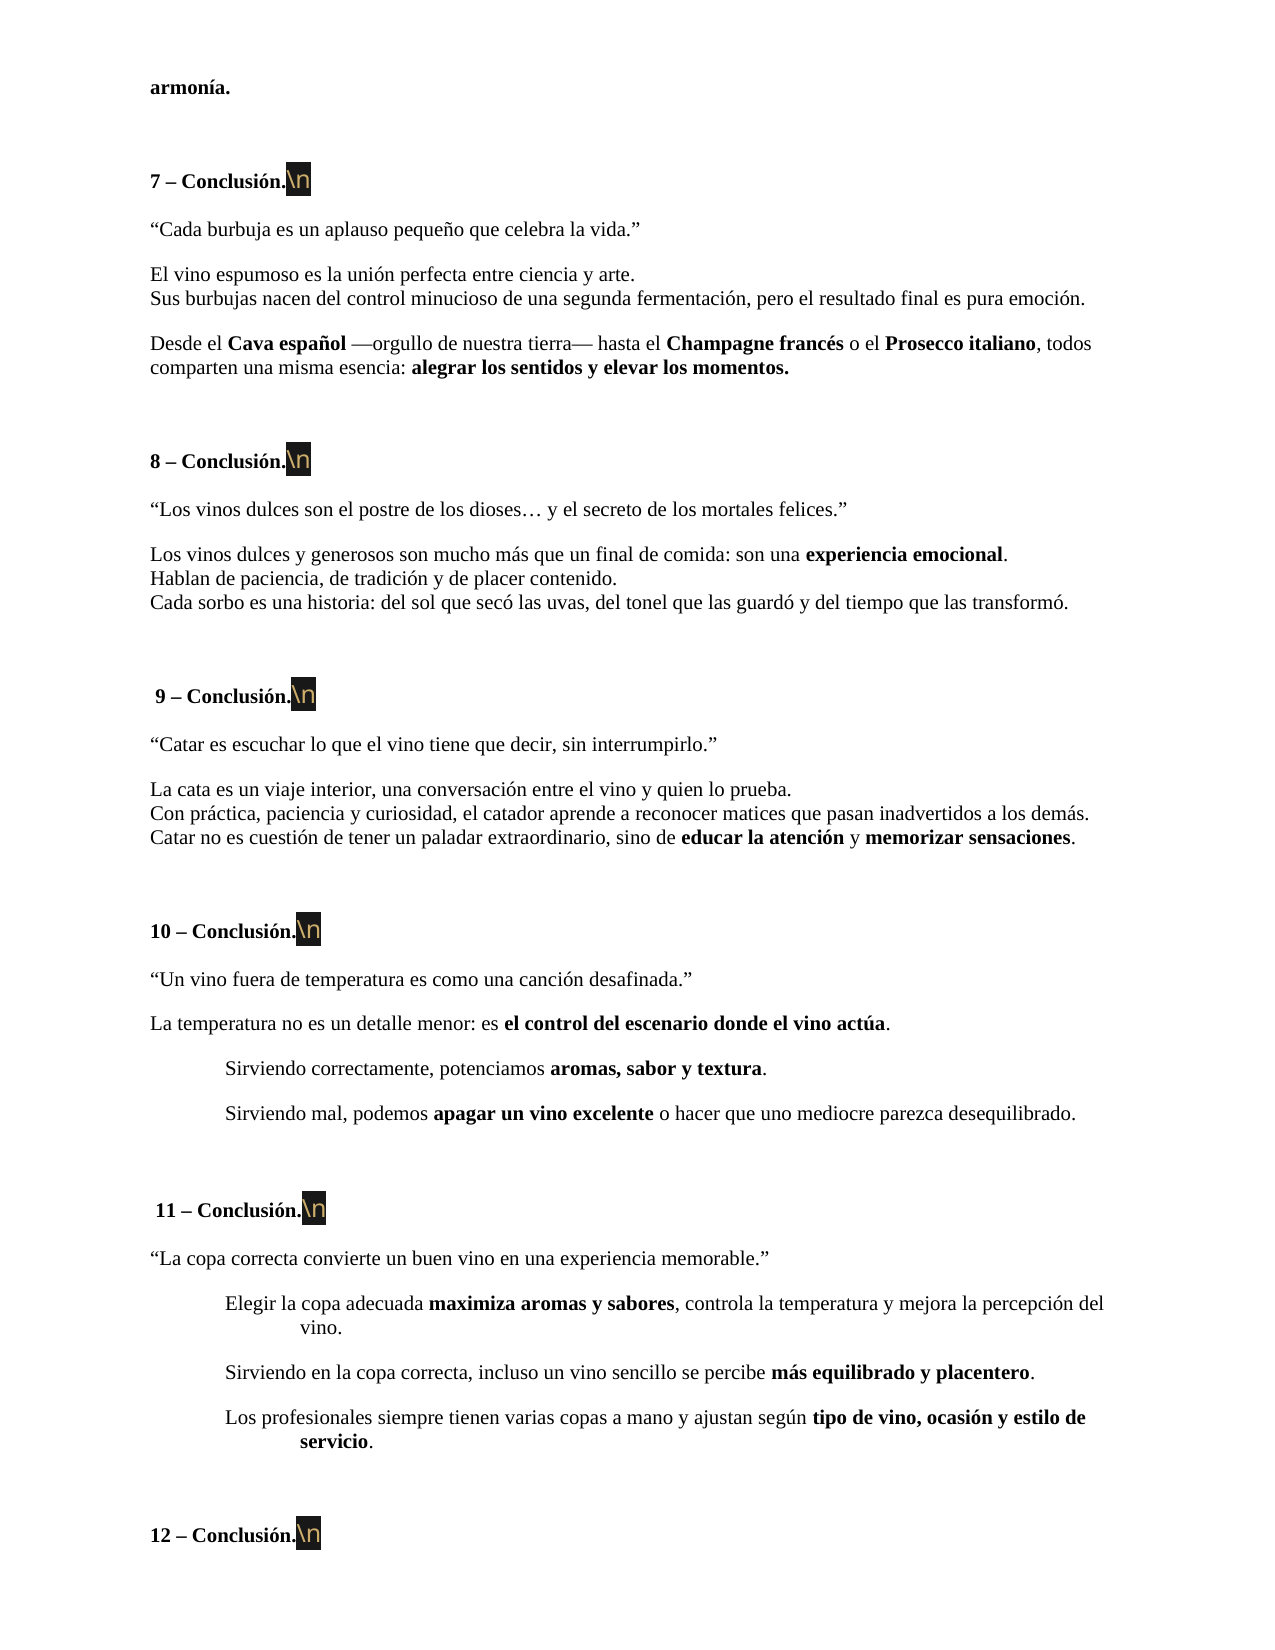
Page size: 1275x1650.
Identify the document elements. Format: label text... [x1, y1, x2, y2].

text “Un vino fuera de temperatura es como una canción desafinada.” [150, 966, 1125, 991]
list Elegir la copa adecuada maximiza aromas y sabores, controla la temperatura y mejora la percepción del vino. [187, 1291, 1125, 1339]
text “Los vinos dulces son el postre de los dioses… y el secreto de los mortales felices.” [150, 497, 1125, 521]
list Sirviendo mal, podemos apagar un vino excelente o hacer que uno mediocre parezca desequilibrado. [187, 1101, 1125, 1125]
text La cata es un viaje interior, una conversación entre el vino y quien lo prueba. Con práctica, paciencia y curiosidad, el catador aprende a reconocer matices que pasan inadvertidos a los demás. Catar no es cuestión de tener un paladar extraordinario, sino de educar la atención y memorizar sensaciones. [150, 776, 1125, 849]
text La temperatura no es un detalle menor: es el control del escenario donde el vino actúa. [150, 1011, 1125, 1035]
list Sirviendo correctamente, potenciamos aromas, sabor y textura. [187, 1056, 1125, 1080]
text El vino espumoso es la unión perfecta entre ciencia y arte. Sus burbujas nacen del control minucioso de una segunda fermentación, pero el resultado final es pura emoción. [150, 262, 1125, 310]
text 10 – Conclusión.\n [150, 912, 1125, 946]
text 8 – Conclusión.\n [150, 442, 1125, 476]
text Los vinos dulces y generosos son mucho más que un final de comida: son una experiencia emocional. Hablan de paciencia, de tradición y de placer contenido. Cada sorbo es una historia: del sol que secó las uvas, del tonel que las guardó y del tiempo que las transformó. [150, 542, 1125, 614]
text 9 – Conclusión.\n [150, 677, 1125, 711]
text 7 – Conclusión.\n [150, 162, 1125, 196]
text “La copa correcta convierte un buen vino en una experiencia memorable.” [150, 1246, 1125, 1270]
text 12 – Conclusión.\n [150, 1516, 1125, 1550]
text “Cada burbuja es un aplauso pequeño que celebra la vida.” [150, 217, 1125, 241]
text Desde el Cava español —orgullo de nuestra tierra— hasta el Champagne francés o el Prosecco italiano, todos comparten una misma esencia: alegrar los sentidos y elevar los momentos. [150, 331, 1125, 379]
text 11 – Conclusión.\n [150, 1191, 1125, 1225]
list Sirviendo en la copa correcta, incluso un vino sencillo se percibe más equilibrado y placentero. [187, 1360, 1125, 1384]
text armonía. [150, 75, 1125, 99]
text “Catar es escuchar lo que el vino tiene que decir, sin interrumpirlo.” [150, 732, 1125, 756]
list Los profesionales siempre tienen varias copas a mano y ajustan según tipo de vino, ocasión y estilo de servicio. [187, 1404, 1125, 1453]
